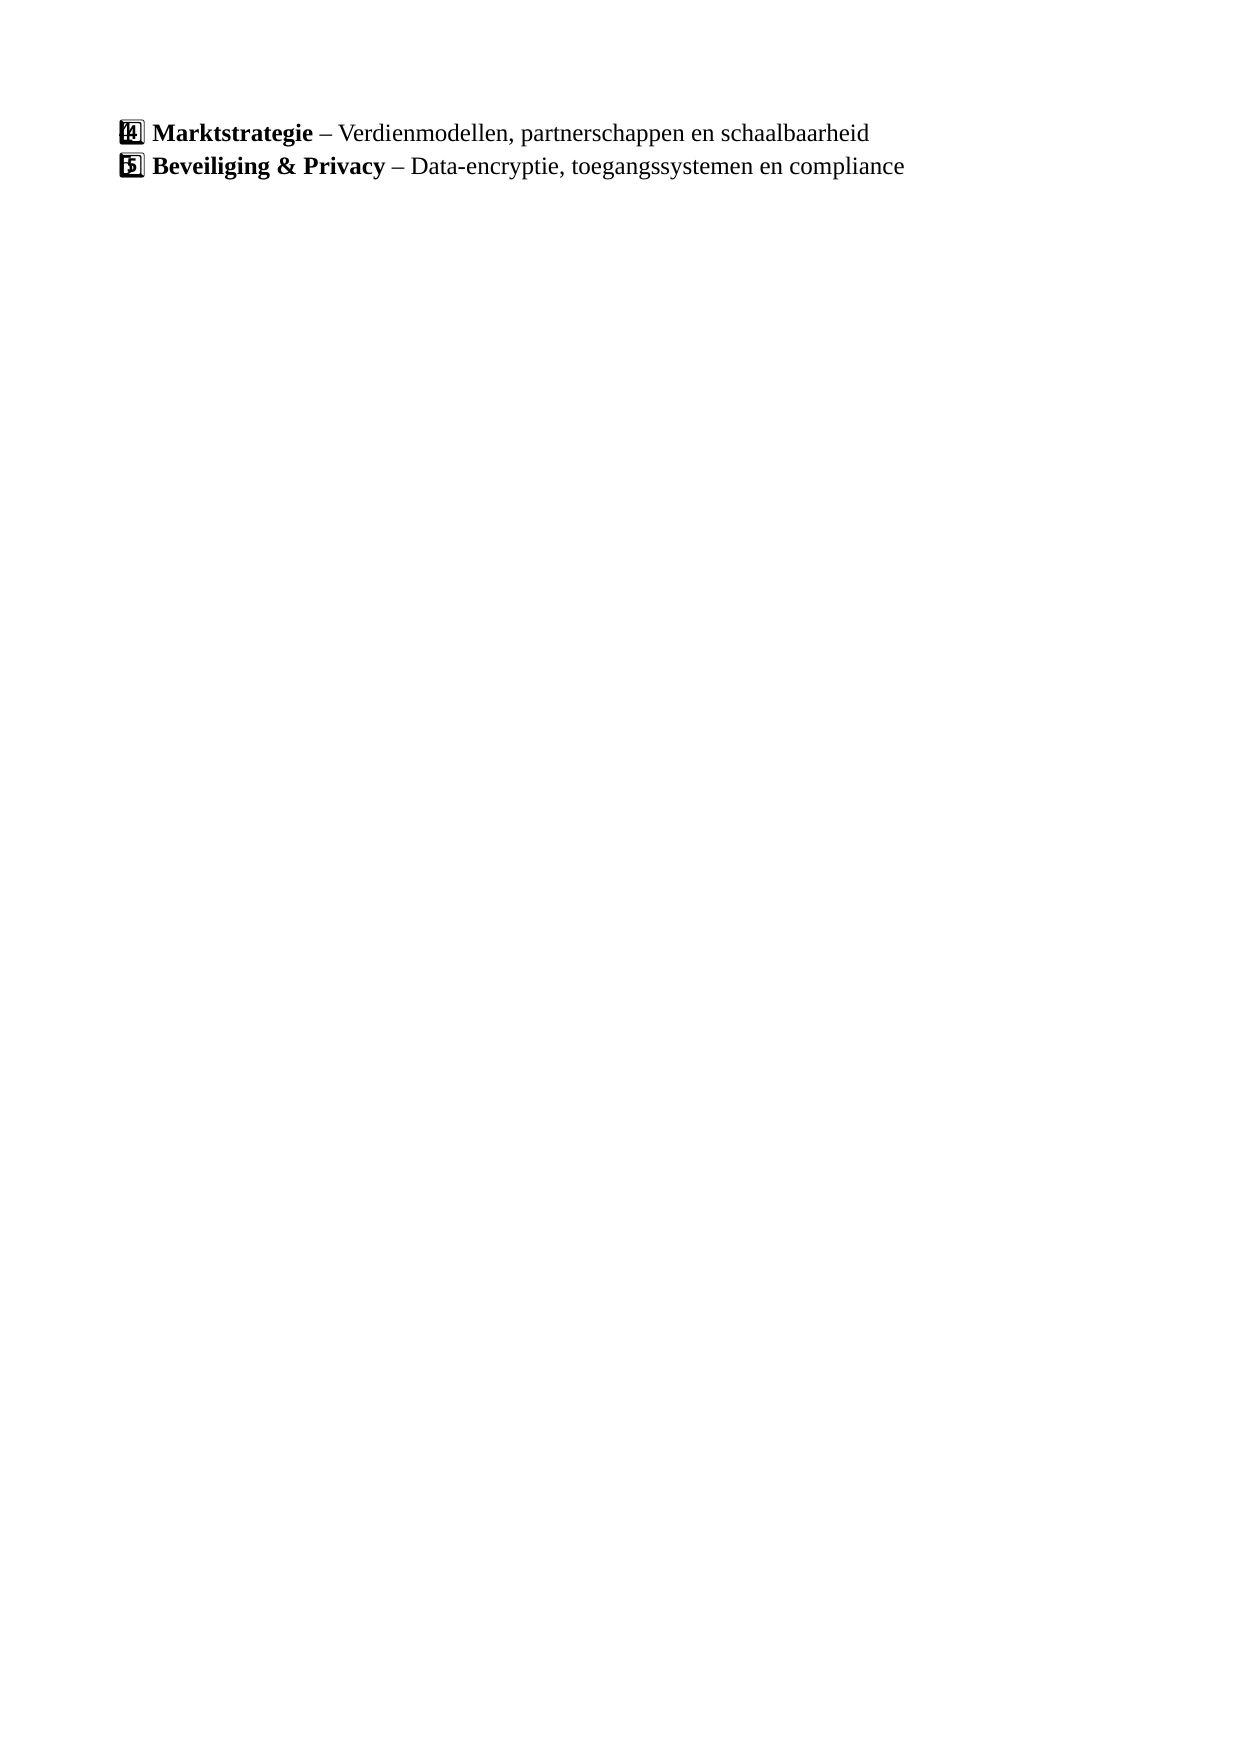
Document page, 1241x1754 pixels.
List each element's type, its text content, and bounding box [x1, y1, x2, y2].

text 4️⃣ Marktstrategie – Verdienmodellen, partnerschappen en schaalbaarheid 5️⃣ Beveiliging & Privacy – Data-encryptie, toegangssystemen en compliance [118, 118, 1122, 180]
